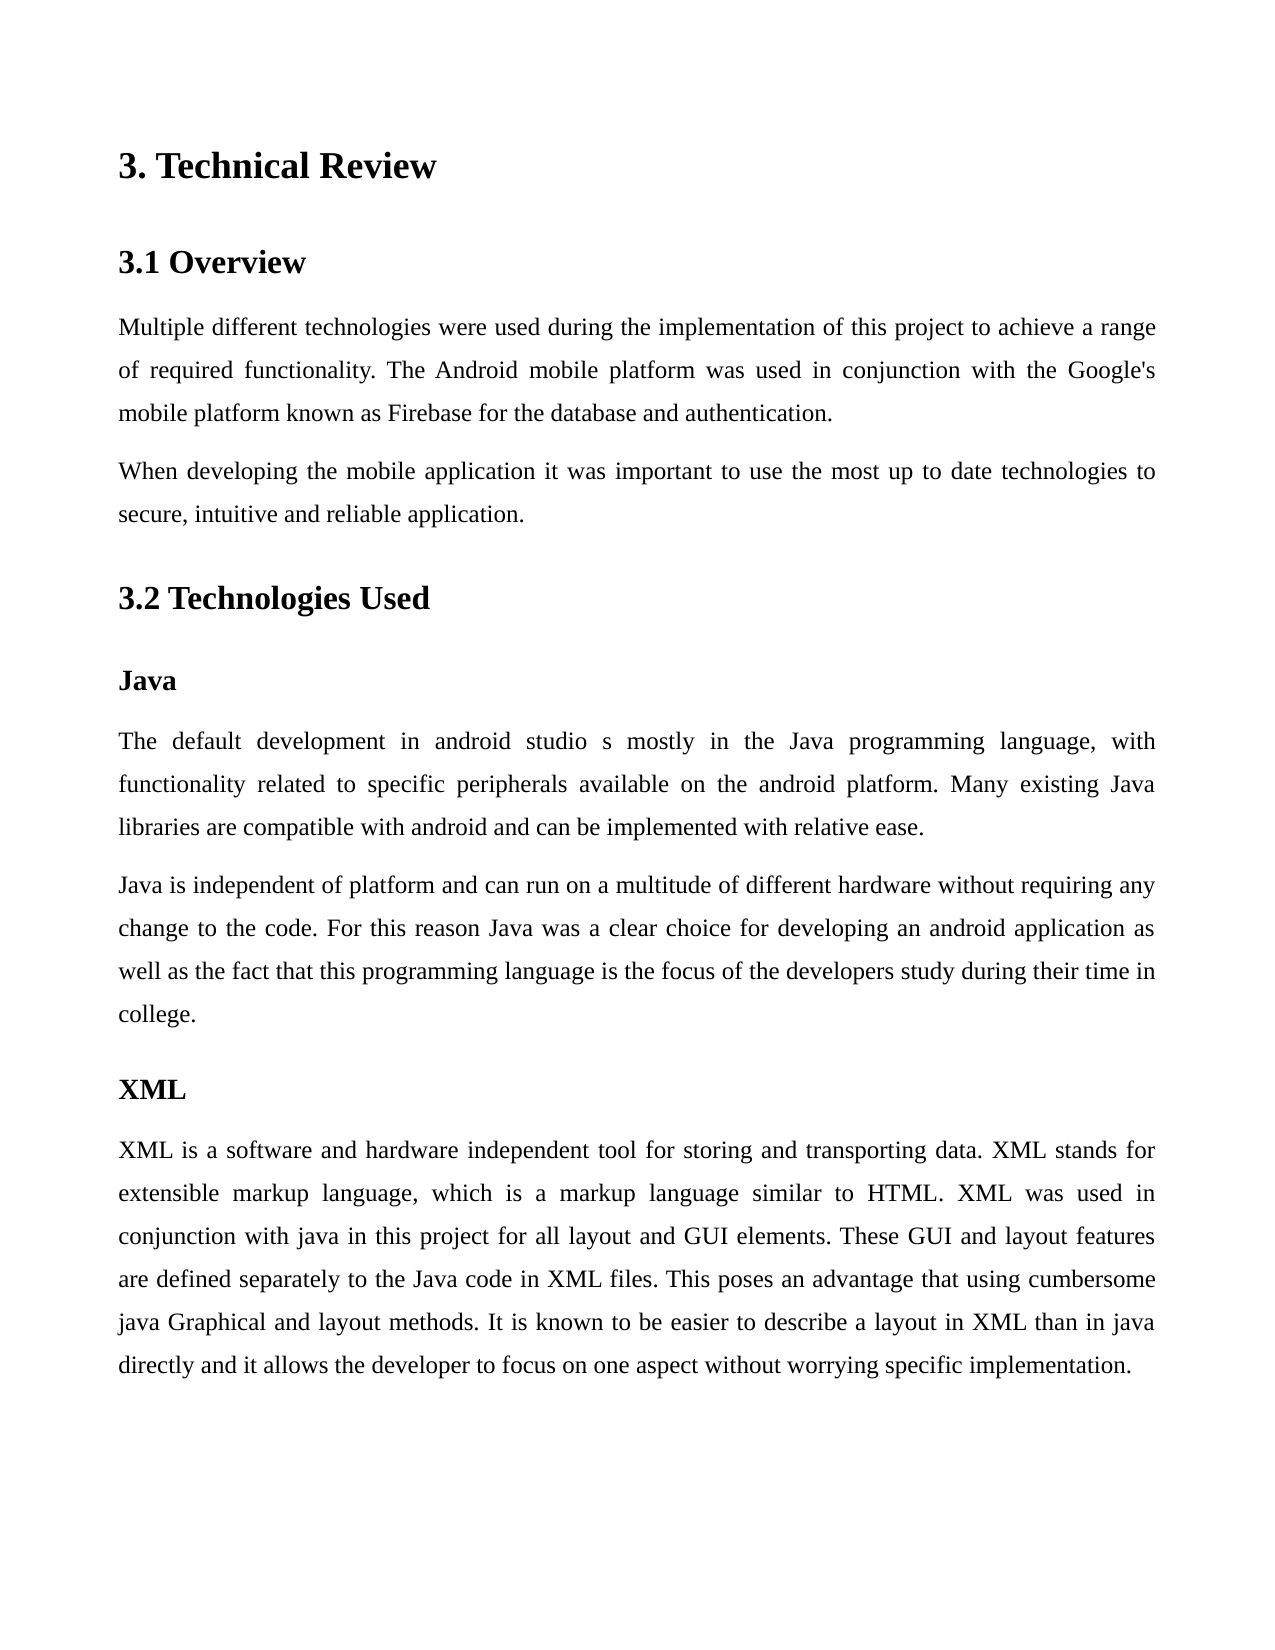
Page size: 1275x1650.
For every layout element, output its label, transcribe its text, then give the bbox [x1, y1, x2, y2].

text The default development in android studio s mostly in the Java programming language, with functionality related to specific peripherals available on the android platform. Many existing Java libraries are compatible with android and can be implemented with relative ease. [118, 726, 1157, 841]
subtitle Java [118, 663, 1157, 697]
text When developing the mobile application it was important to use the most up to date technologies to secure, intuitive and reliable application. [118, 456, 1157, 528]
text XML is a software and hardware independent tool for storing and transporting data. XML stands for extensible markup language, which is a markup language similar to HTML. XML was used in conjunction with java in this project for all layout and GUI elements. These GUI and layout features are defined separately to the Java code in XML files. This poses an advantage that using cumbersome java Graphical and layout methods. It is known to be easier to describe a layout in XML than in java directly and it allows the developer to focus on one aspect without worrying specific implementation. [118, 1135, 1157, 1379]
subtitle 3.2 Technologies Used [118, 578, 1157, 617]
subtitle 3.1 Overview [118, 242, 1157, 281]
text Multiple different technologies were used during the implementation of this project to achieve a range of required functionality. The Android mobile platform was used in conjunction with the Google's mobile platform known as Firebase for the database and authentication. [118, 312, 1157, 427]
subtitle XML [118, 1072, 1157, 1105]
text Java is independent of platform and can run on a multitude of different hardware without requiring any change to the code. For this reason Java was a clear choice for developing an android application as well as the fact that this programming language is the focus of the developers study during their time in college. [118, 870, 1157, 1028]
subtitle 3. Technical Review [118, 143, 1157, 187]
